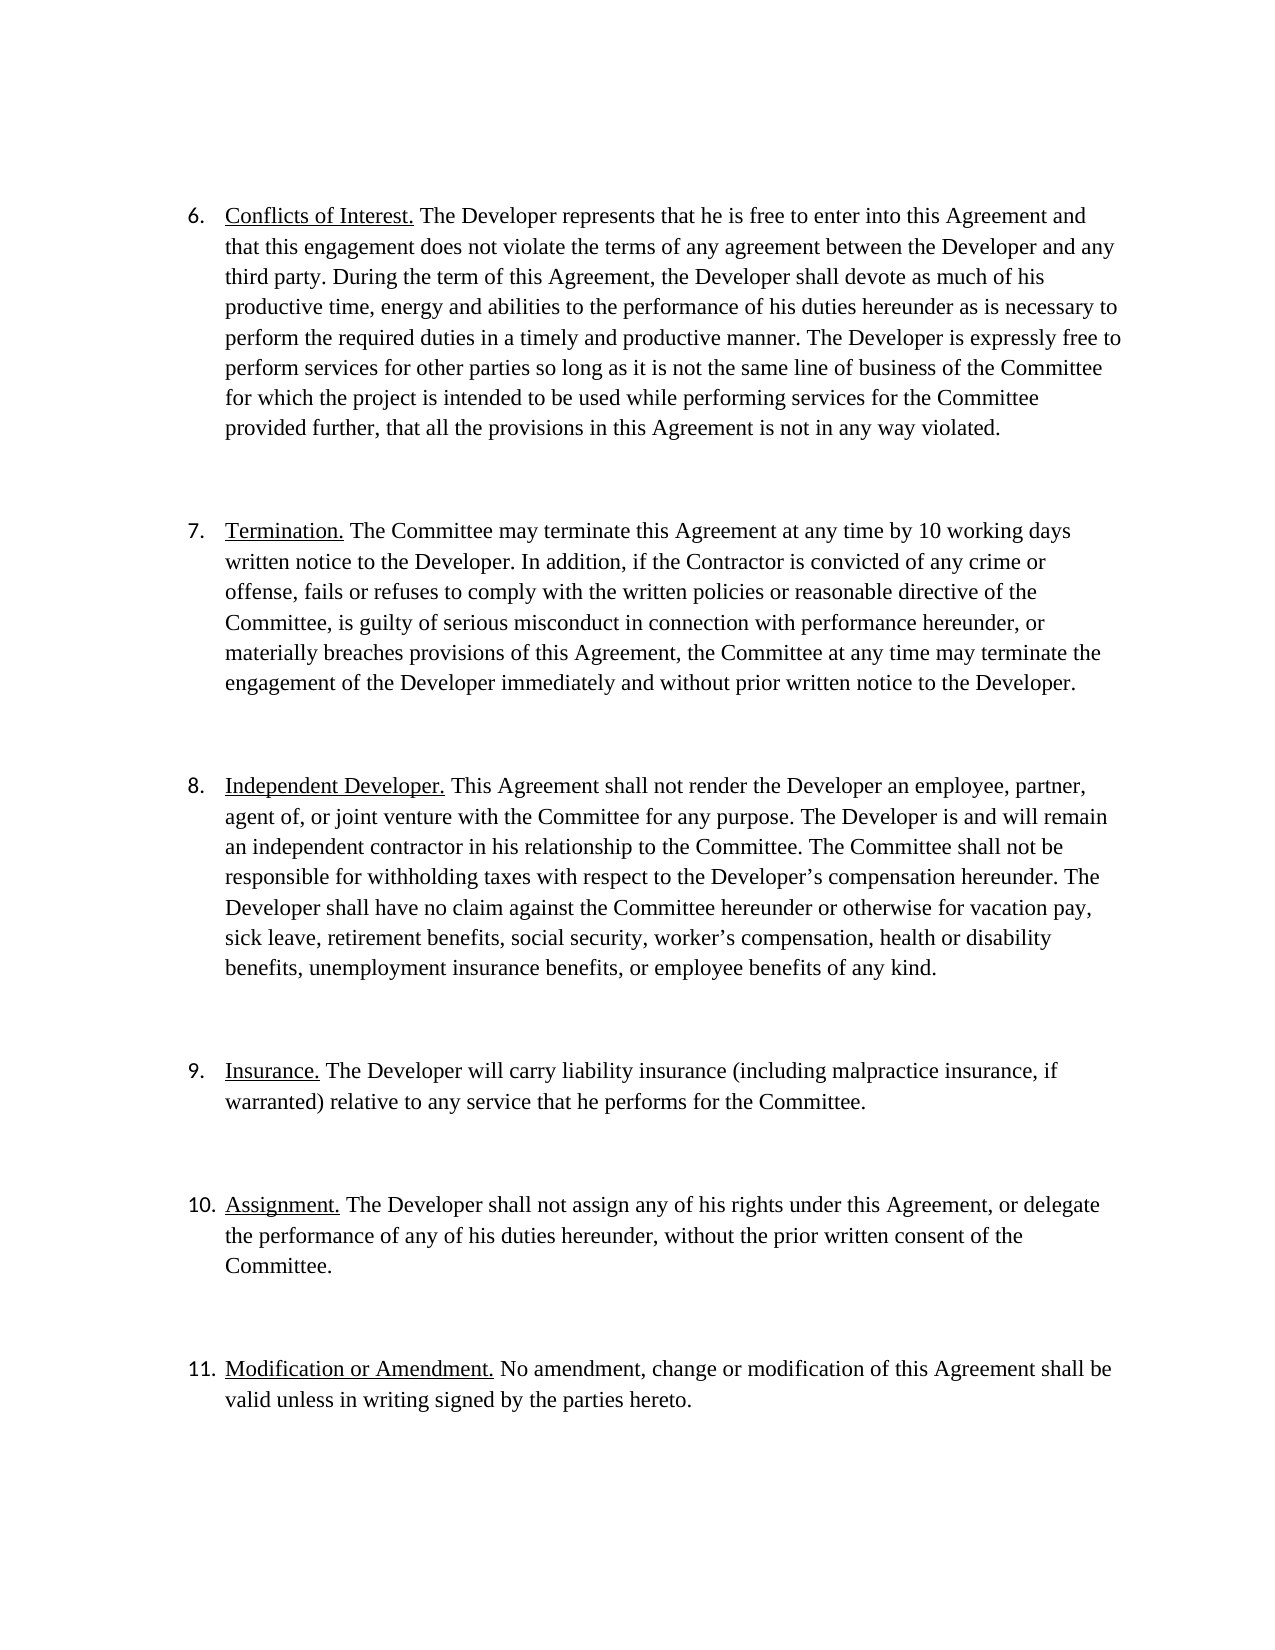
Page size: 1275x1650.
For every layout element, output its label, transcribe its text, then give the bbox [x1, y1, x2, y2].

list Insurance. The Developer will carry liability insurance (including malpractice insurance, if warranted) relative to any service that he performs for the Committee. [187, 1056, 1125, 1114]
list Termination. The Committee may terminate this Agreement at any time by 10 working days written notice to the Developer. In addition, if the Contractor is convicted of any crime or offense, fails or refuses to comply with the written policies or reasonable directive of the Committee, is guilty of serious misconduct in connection with performance hereunder, or materially breaches provisions of this Agreement, the Committee at any time may terminate the engagement of the Developer immediately and without prior written notice to the Developer. [187, 516, 1125, 695]
list Assignment. The Developer shall not assign any of his rights under this Agreement, or delegate the performance of any of his duties hereunder, without the prior written consent of the Committee. [187, 1190, 1125, 1278]
list Modification or Amendment. No amendment, change or modification of this Agreement shall be valid unless in writing signed by the parties hereto. [187, 1354, 1125, 1412]
list Conflicts of Interest. The Developer represents that he is free to enter into this Agreement and that this engagement does not violate the terms of any agreement between the Developer and any third party. During the term of this Agreement, the Developer shall devote as much of his productive time, energy and abilities to the performance of his duties hereunder as is necessary to perform the required duties in a timely and productive manner. The Developer is expressly free to perform services for other parties so long as it is not the same line of business of the Committee for which the project is intended to be used while performing services for the Committee provided further, that all the provisions in this Agreement is not in any way violated. [187, 201, 1125, 441]
list Independent Developer. This Agreement shall not render the Developer an employee, partner, agent of, or joint venture with the Committee for any purpose. The Developer is and will remain an independent contractor in his relationship to the Committee. The Committee shall not be responsible for withholding taxes with respect to the Developer’s compensation hereunder. The Developer shall have no claim against the Committee hereunder or otherwise for vacation pay, sick leave, retirement benefits, social security, worker’s compensation, health or disability benefits, unemployment insurance benefits, or employee benefits of any kind. [187, 771, 1125, 980]
